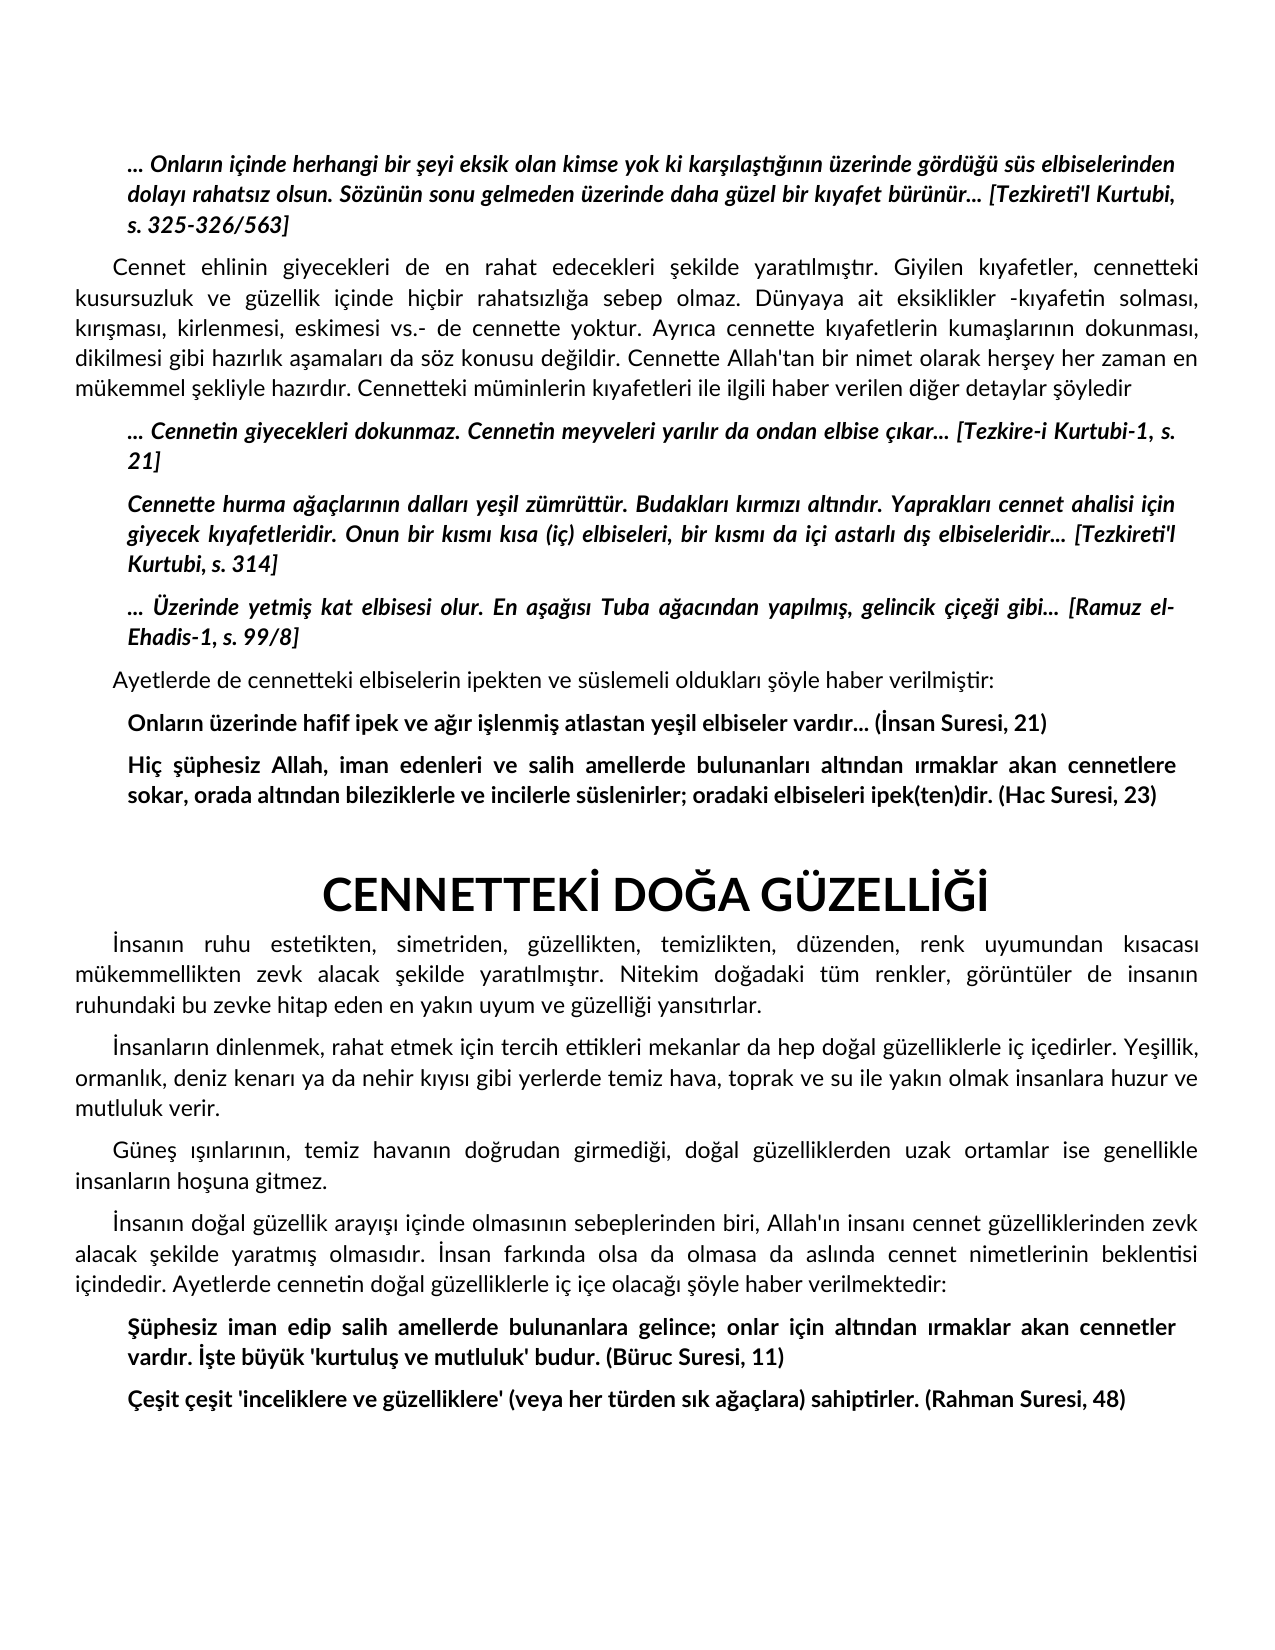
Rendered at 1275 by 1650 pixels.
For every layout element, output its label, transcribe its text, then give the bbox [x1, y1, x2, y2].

text ... Cennetin giyecekleri dokunmaz. Cennetin meyveleri yarılır da ondan elbise çıkar... [Tezkire-i Kurtubi-1, s. 21] [127, 417, 1177, 474]
subtitle CENNETTEKİ DOĞA GÜZELLİĞİ [112, 867, 1200, 922]
text Çeşit çeşit 'inceliklere ve güzelliklere' (veya her türden sık ağaçlara) sahiptirler. (Rahman Suresi, 48) [127, 1385, 1177, 1413]
text İnsanın ruhu estetikten, simetriden, güzellikten, temizlikten, düzenden, renk uyumundan kısacası mükemmellikten zevk alacak şekilde yaratılmıştır. Nitekim doğadaki tüm renkler, görüntüler de insanın ruhundaki bu zevke hitap eden en yakın uyum ve güzelliği yansıtırlar. [75, 930, 1200, 1018]
text Onların üzerinde hafif ipek ve ağır işlenmiş atlastan yeşil elbiseler vardır... (İnsan Suresi, 21) [127, 708, 1177, 736]
text ... Onların içinde herhangi bir şeyi eksik olan kimse yok ki karşılaştığının üzerinde gördüğü süs elbiselerinden dolayı rahatsız olsun. Sözünün sonu gelmeden üzerinde daha güzel bir kıyafet bürünür... [Tezkireti'l Kurtubi, s. 325-326/563] [127, 150, 1177, 238]
text Ayetlerde de cennetteki elbiselerin ipekten ve süslemeli oldukları şöyle haber verilmiştir: [75, 666, 1200, 693]
text Cennette hurma ağaçlarının dalları yeşil zümrüttür. Budakları kırmızı altındır. Yaprakları cennet ahalisi için giyecek kıyafetleridir. Onun bir kısmı kısa (iç) elbiseleri, bir kısmı da içi astarlı dış elbiseleridir... [Tezkireti'l Kurtubi, s. 314] [127, 489, 1177, 577]
text İnsanın doğal güzellik arayışı içinde olmasının sebeplerinden biri, Allah'ın insanı cennet güzelliklerinden zevk alacak şekilde yaratmış olmasıdır. İnsan farkında olsa da olmasa da aslında cennet nimetlerinin beklentisi içindedir. Ayetlerde cennetin doğal güzelliklerle iç içe olacağı şöyle haber verilmektedir: [75, 1209, 1200, 1297]
text ... Üzerinde yetmiş kat elbisesi olur. En aşağısı Tuba ağacından yapılmış, gelincik çiçeği gibi... [Ramuz el-Ehadis-1, s. 99/8] [127, 593, 1177, 650]
text İnsanların dinlenmek, rahat etmek için tercih ettikleri mekanlar da hep doğal güzelliklerle iç içedirler. Yeşillik, ormanlık, deniz kenarı ya da nehir kıyısı gibi yerlerde temiz hava, toprak ve su ile yakın olmak insanlara huzur ve mutluluk verir. [75, 1033, 1200, 1121]
text Cennet ehlinin giyecekleri de en rahat edecekleri şekilde yaratılmıştır. Giyilen kıyafetler, cennetteki kusursuzluk ve güzellik içinde hiçbir rahatsızlığa sebep olmaz. Dünyaya ait eksiklikler -kıyafetin solması, kırışması, kirlenmesi, eskimesi vs.- de cennette yoktur. Ayrıca cennette kıyafetlerin kumaşlarının dokunması, dikilmesi gibi hazırlık aşamaları da söz konusu değildir. Cennette Allah'tan bir nimet olarak herşey her zaman en mükemmel şekliyle hazırdır. Cennetteki müminlerin kıyafetleri ile ilgili haber verilen diğer detaylar şöyledir [75, 253, 1200, 401]
text Hiç şüphesiz Allah, iman edenleri ve salih amellerde bulunanları altından ırmaklar akan cennetlere sokar, orada altından bileziklerle ve incilerle süslenirler; oradaki elbiseleri ipek(ten)dir. (Hac Suresi, 23) [127, 751, 1177, 809]
text Güneş ışınlarının, temiz havanın doğrudan girmediği, doğal güzelliklerden uzak ortamlar ise genellikle insanların hoşuna gitmez. [75, 1136, 1200, 1194]
text Şüphesiz iman edip salih amellerde bulunanlara gelince; onlar için altından ırmaklar akan cennetler vardır. İşte büyük 'kurtuluş ve mutluluk' budur. (Büruc Suresi, 11) [127, 1312, 1177, 1370]
